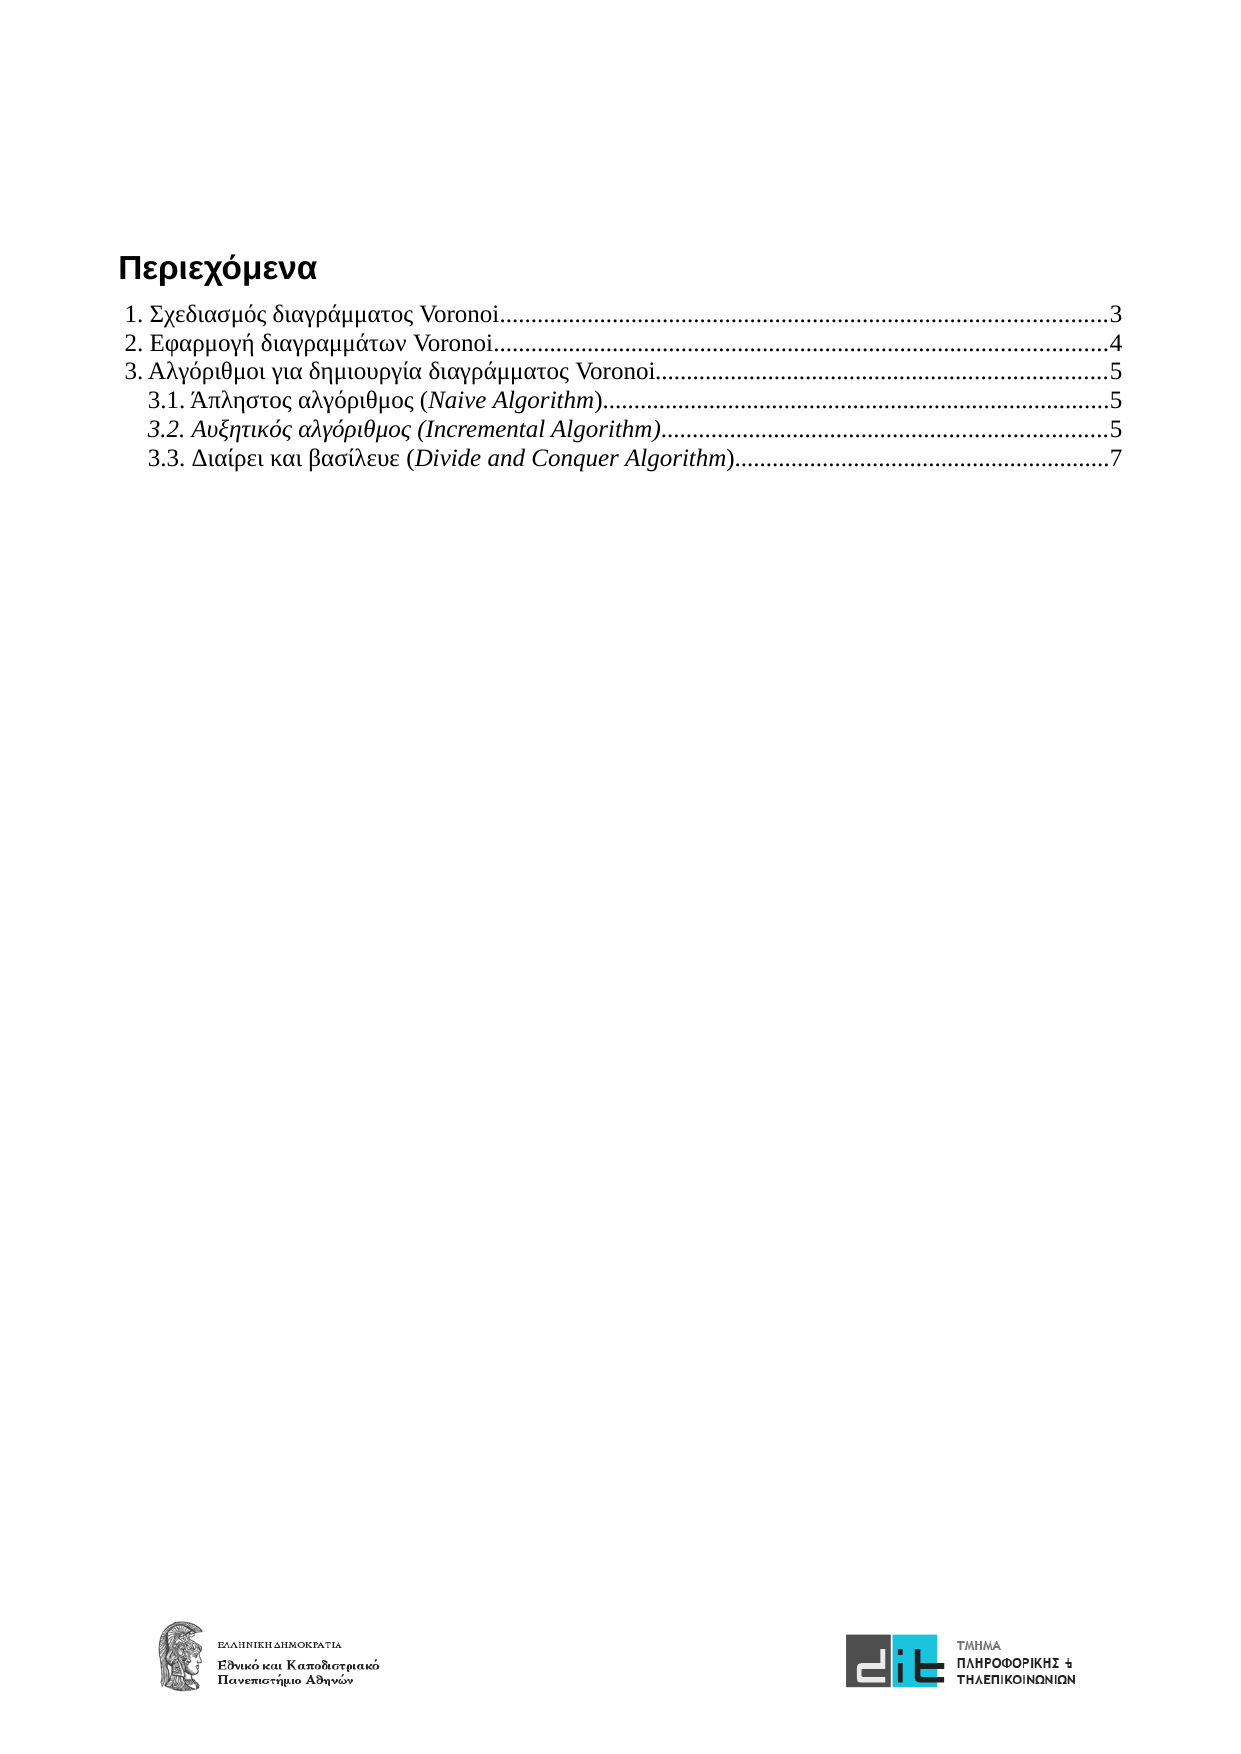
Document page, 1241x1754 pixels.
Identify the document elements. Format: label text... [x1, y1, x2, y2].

text 1. Σχεδιασμός διαγράμματος Voronoi 3 [118, 299, 1122, 328]
picture [118, 1607, 1123, 1708]
text 3.3. Διαίρει και βασίλευε (Divide and Conquer Algorithm) 7 [148, 443, 1122, 471]
text 3.1. Άπληστος αλγόριθμος (Naive Algorithm) 5 [148, 385, 1122, 414]
text 2. Εφαρμογή διαγραμμάτων Voronoi 4 [118, 328, 1122, 356]
subtitle Περιεχόμενα [118, 248, 1122, 286]
text 3.2. Αυξητικός αλγόριθμος (Incremental Algorithm) 5 [148, 414, 1122, 443]
text 3. Αλγόριθμοι για δημιουργία διαγράμματος Voronoi 5 [118, 356, 1122, 385]
